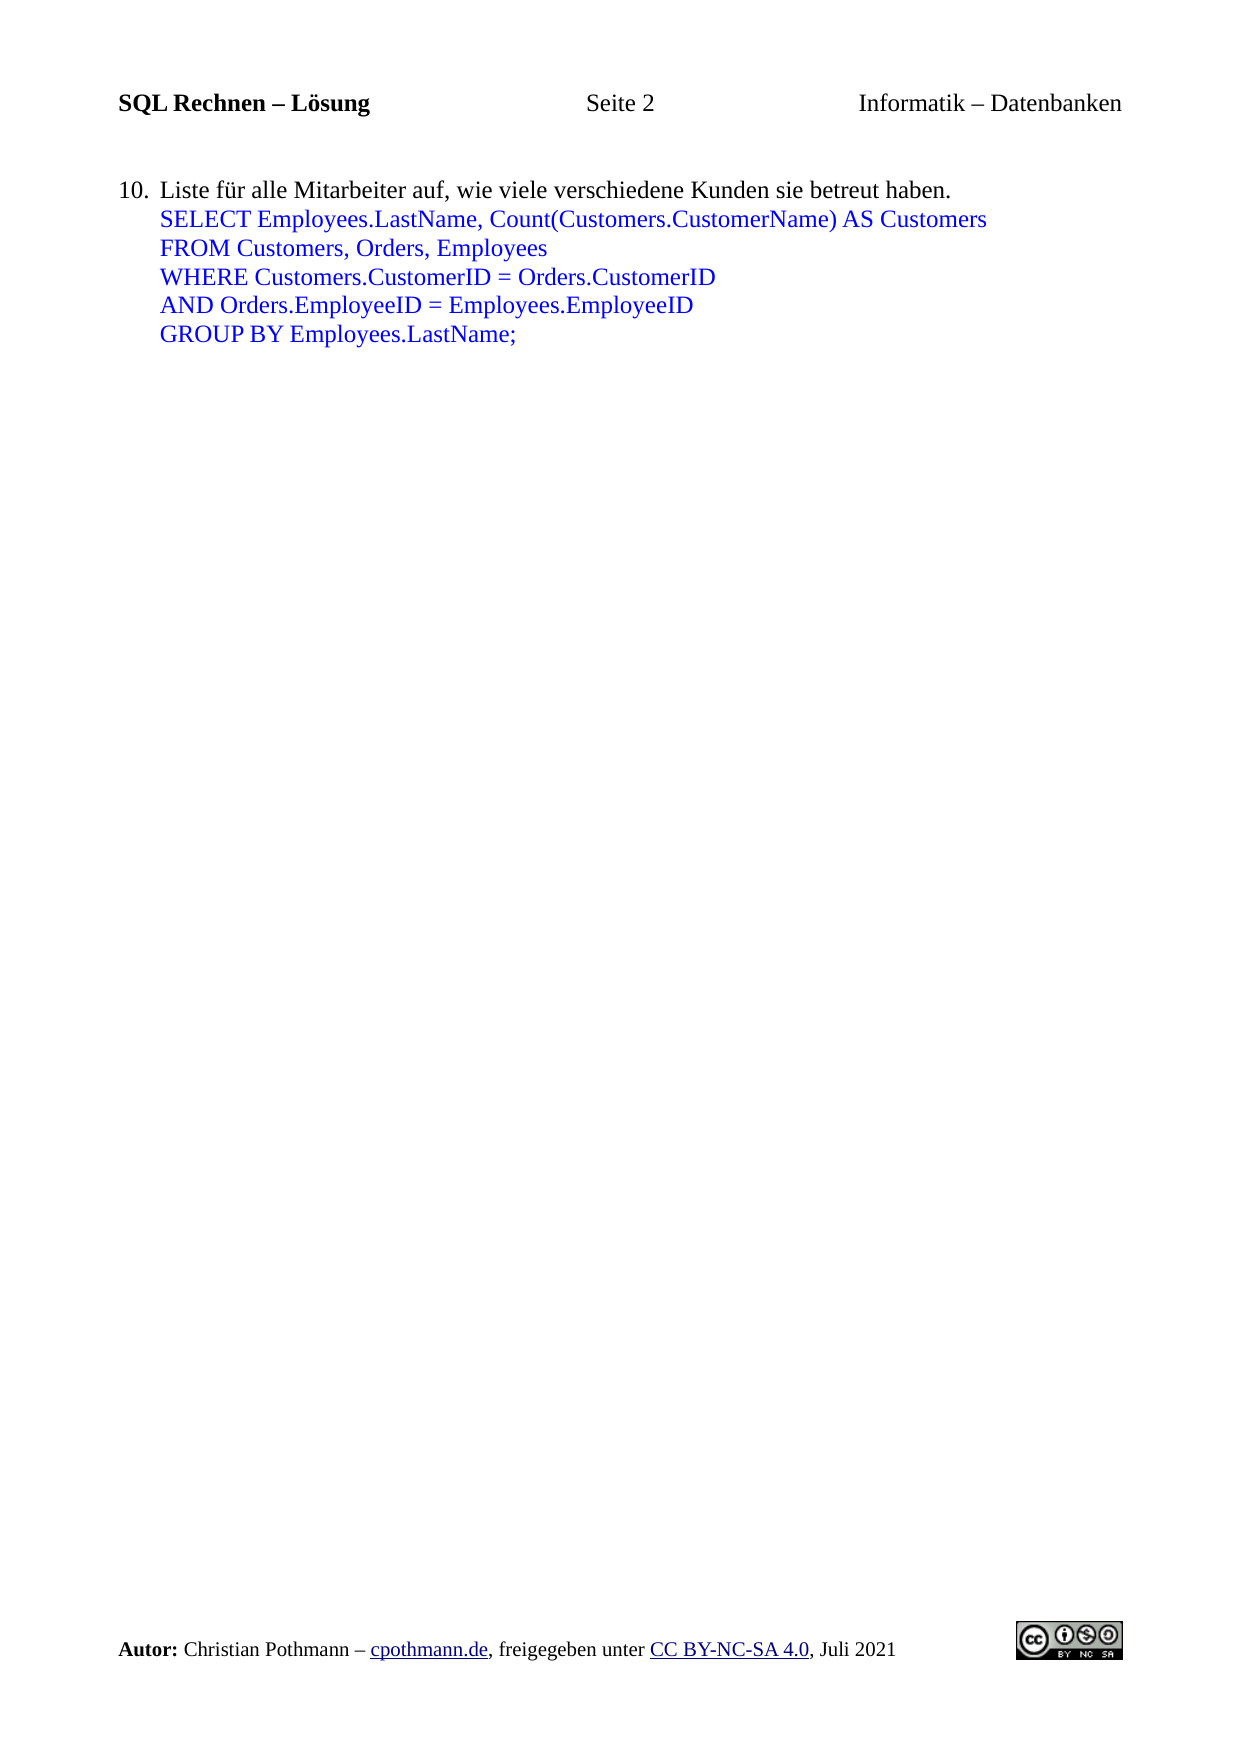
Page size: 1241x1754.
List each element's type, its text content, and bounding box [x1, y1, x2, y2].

text Autor: Christian Pothmann – cpothmann.de, freigegeben unter CC BY-NC-SA 4.0, Juli 2021 [118, 1637, 1122, 1661]
picture [1016, 1621, 1123, 1660]
list Liste für alle Mitarbeiter auf, wie viele verschiedene Kunden sie betreut haben. SELECT Employees.LastName, Count(Customers.CustomerName) AS Customers FROM Customers, Orders, Employees WHERE Customers.CustomerID = Orders.CustomerID AND Orders.EmployeeID = Employees.EmployeeID GROUP BY Employees.LastName; [118, 176, 1122, 348]
